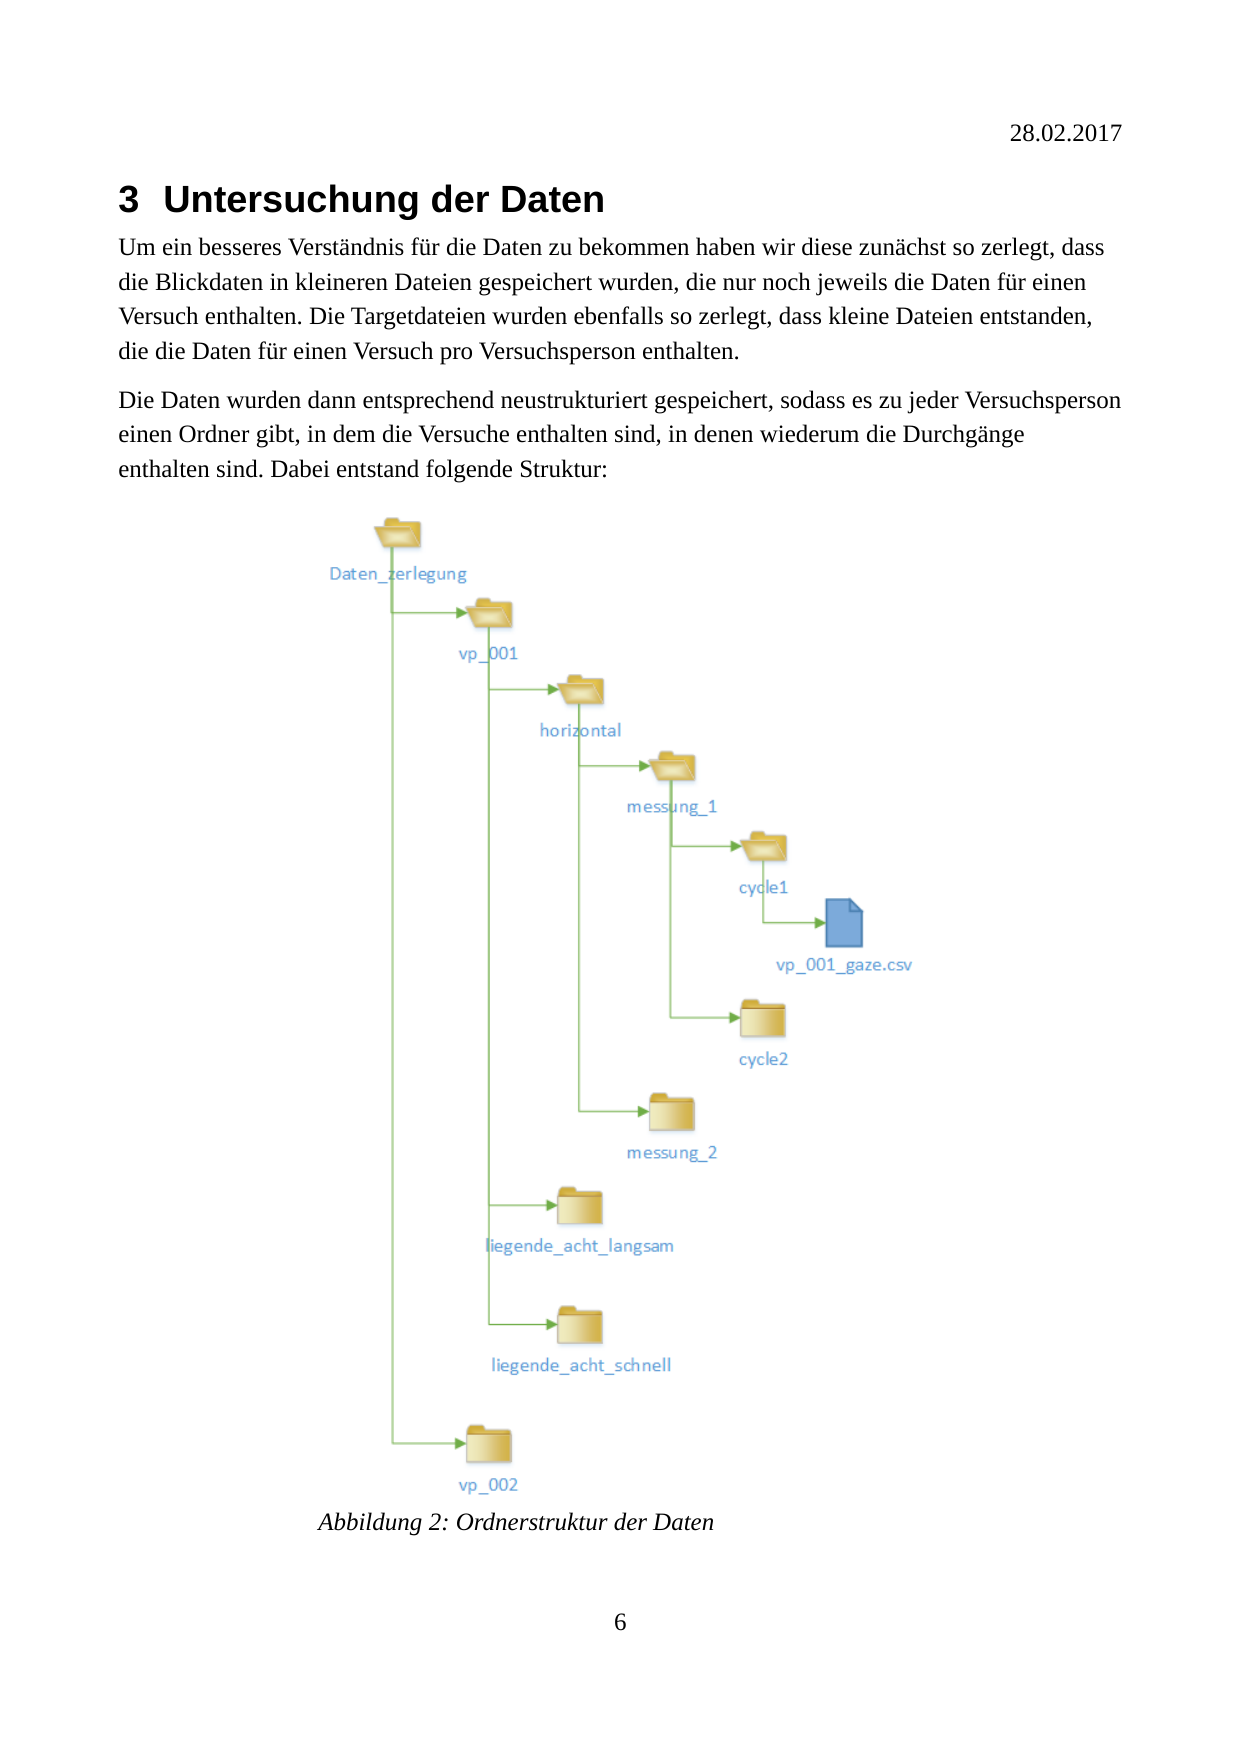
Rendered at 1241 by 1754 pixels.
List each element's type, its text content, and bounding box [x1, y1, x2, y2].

text Die Daten wurden dann entsprechend neustrukturiert gespeichert, sodass es zu jeder Versuchsperson einen Ordner gibt, in dem die Versuche enthalten sind, in denen wiederum die Durchgänge enthalten sind. Dabei entstand folgende Struktur: [118, 385, 1122, 483]
text Abbildung 2: Ordnerstruktur der Daten [318, 1507, 922, 1535]
subtitle Untersuchung der Daten [118, 176, 1122, 220]
picture [318, 515, 923, 1507]
text Um ein besseres Verständnis für die Daten zu bekommen haben wir diese zunächst so zerlegt, dass die Blickdaten in kleineren Dateien gespeichert wurden, die nur noch jeweils die Daten für einen Versuch enthalten. Die Targetdateien wurden ebenfalls so zerlegt, dass kleine Dateien entstanden, die die Daten für einen Versuch pro Versuchsperson enthalten. [118, 232, 1122, 365]
